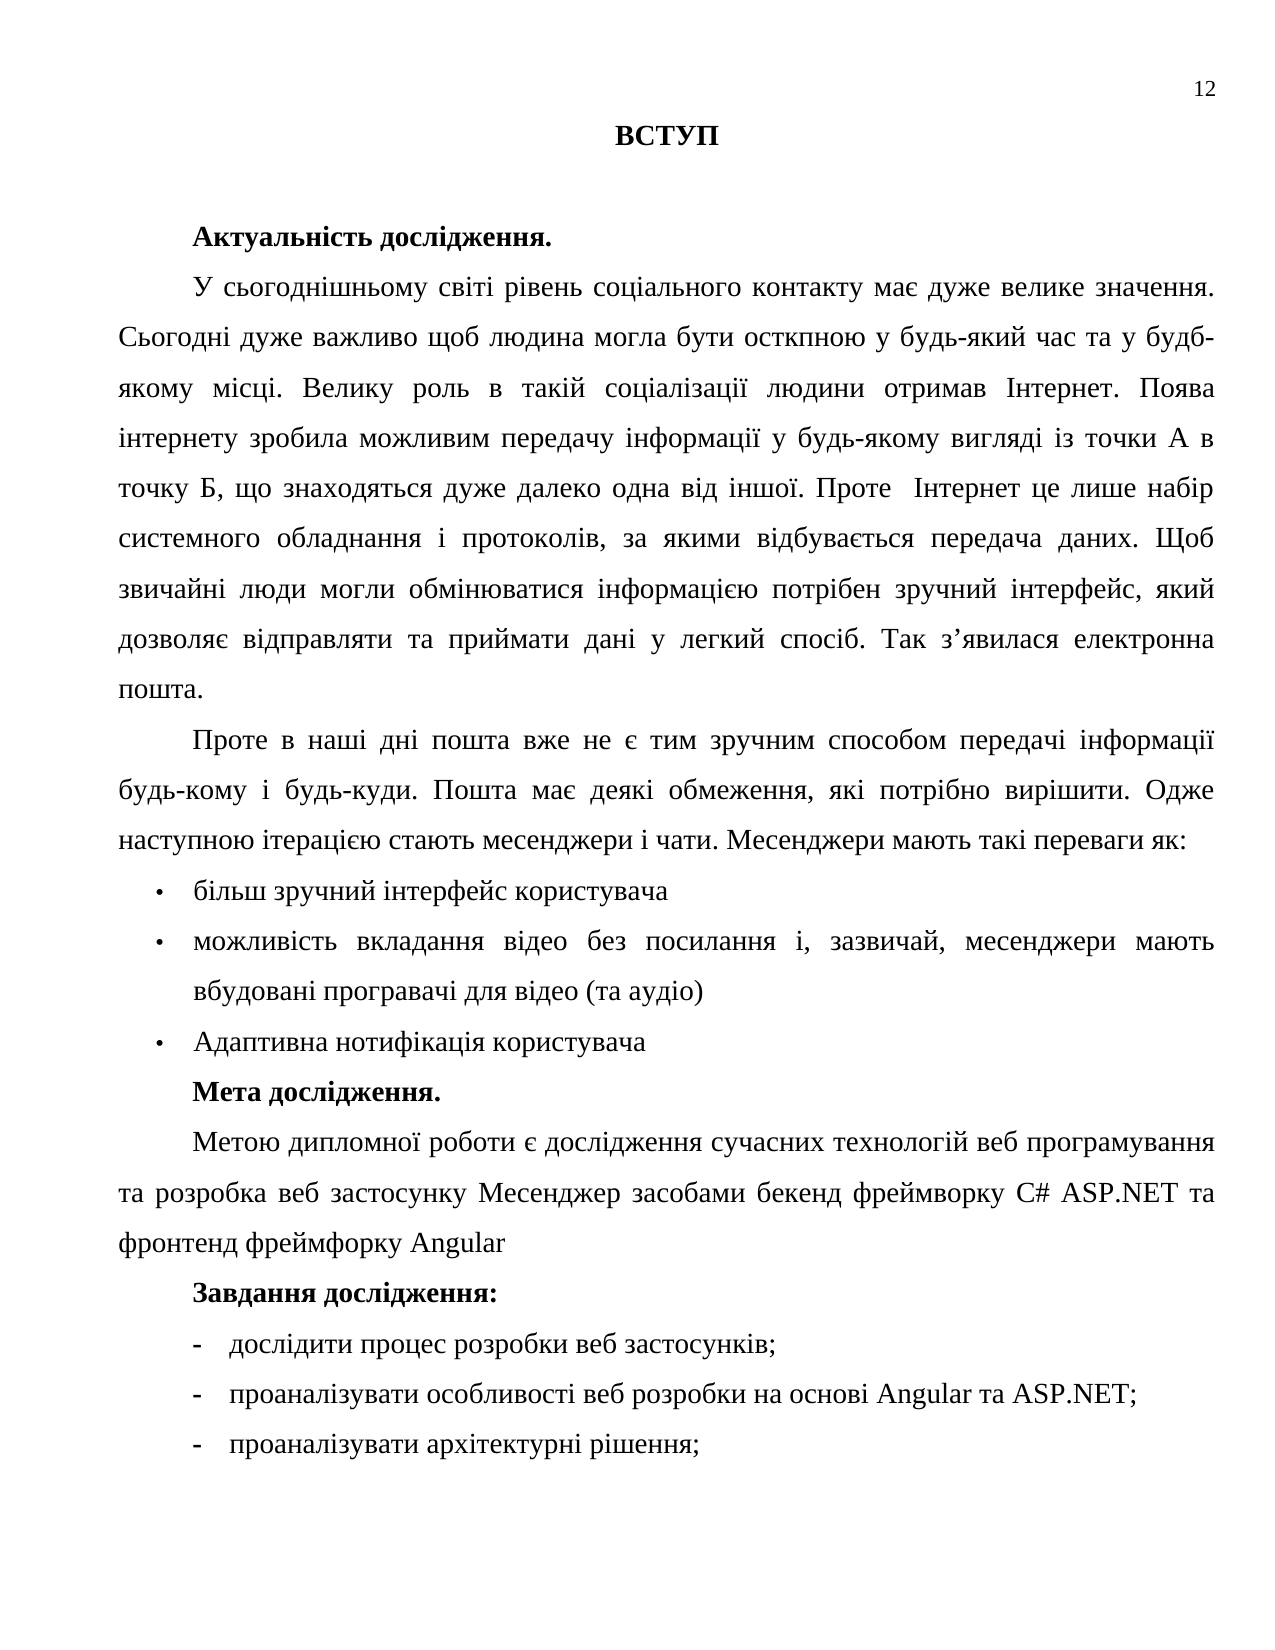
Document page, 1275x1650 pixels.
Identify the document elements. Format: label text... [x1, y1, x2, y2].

list дослідити процес розробки веб застосунків; [192, 1326, 1216, 1359]
list більш зручний інтерфейс користувача [156, 873, 1216, 906]
subtitle ВСТУП [118, 118, 1216, 152]
text Метою дипломної роботи є дослідження сучасних технологій веб програмування та розробка веб застосунку Месенджер засобами бекенд фреймворку C# ASP.NET та фронтенд фреймфорку Angular [118, 1124, 1216, 1259]
list проаналізувати архітектурні рішення; [192, 1426, 1216, 1460]
text Актуальність дослідження. [118, 219, 1216, 252]
text Проте в наші дні пошта вже не є тим зручним способом передачі інформації будь-кому і будь-куди. Пошта має деякі обмеження, які потрібно вирішити. Одже наступною ітерацією стають месенджери і чати. Месенджери мають такі переваги як: [118, 722, 1216, 856]
text У сьогоднішньому світі рівень соціального контакту має дуже велике значення. Сьогодні дуже важливо щоб людина могла бути осткпною у будь-який час та у будб-якому місці. Велику роль в такій соціалізації людини отримав Інтернет. Поява інтернету зробила можливим передачу інформації у будь-якому вигляді із точки А в точку Б, що знаходяться дуже далеко одна від іншої. Проте Інтернет це лише набір системного обладнання і протоколів, за якими відбувається передача даних. Щоб звичайні люди могли обмінюватися інформацією потрібен зручний інтерфейс, який дозволяє відправляти та приймати дані у легкий спосіб. Так з’явилася електронна пошта. [118, 269, 1216, 705]
list Адаптивна нотифікація користувача [156, 1024, 1216, 1057]
list проаналізувати особливості веб розробки на основі Angular та ASP.NET; [192, 1376, 1216, 1409]
text Завдання дослідження: [118, 1275, 1216, 1309]
list можливість вкладання відео без посилання і, зазвичай, месенджери мають вбудовані програвачі для відео (та аудіо) [156, 923, 1216, 1007]
text Мета дослідження. [118, 1074, 1216, 1108]
